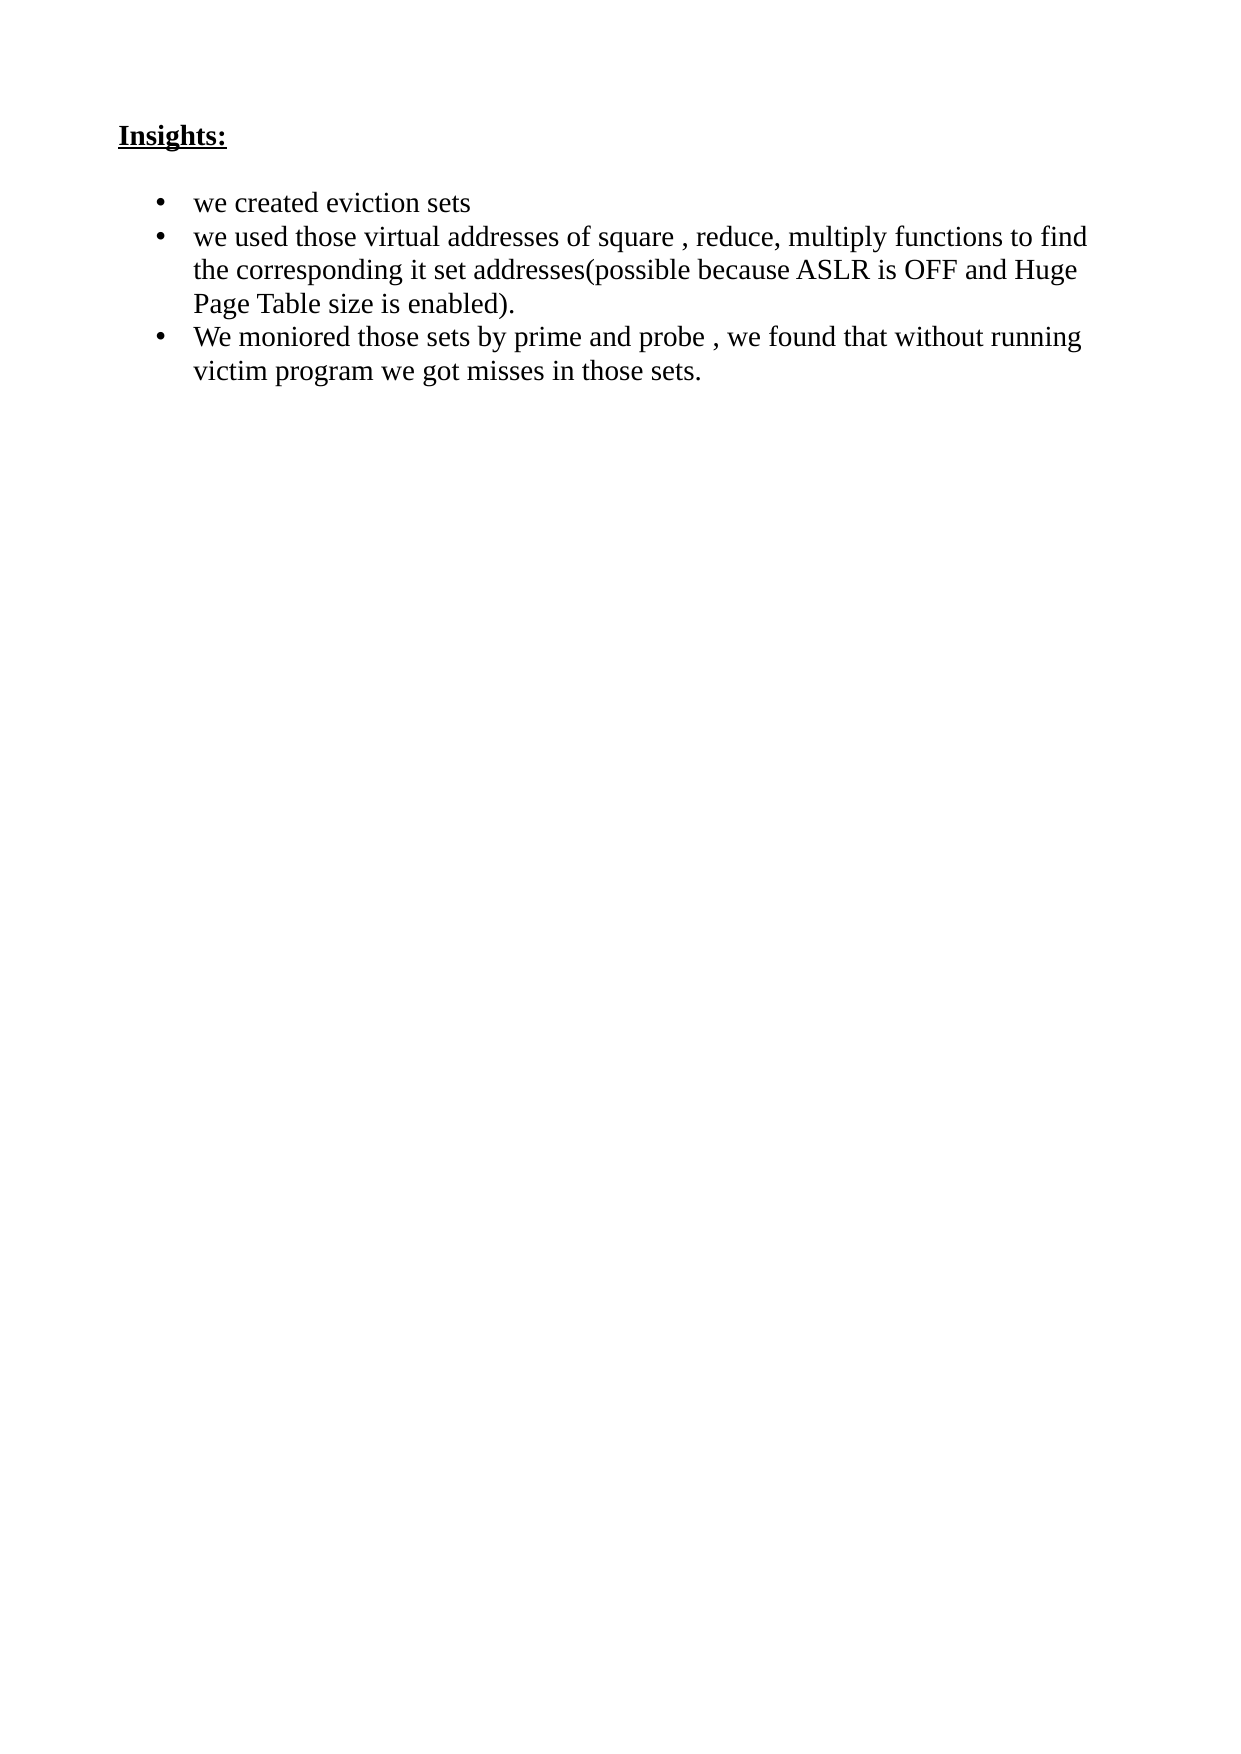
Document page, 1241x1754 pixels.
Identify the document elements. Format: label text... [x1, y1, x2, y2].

list we created eviction sets [156, 185, 1122, 219]
text Insights: [118, 118, 1122, 152]
list We moniored those sets by prime and probe , we found that without running victim program we got misses in those sets. [156, 319, 1122, 387]
list we used those virtual addresses of square , reduce, multiply functions to find the corresponding it set addresses(possible because ASLR is OFF and Huge Page Table size is enabled). [156, 219, 1122, 319]
